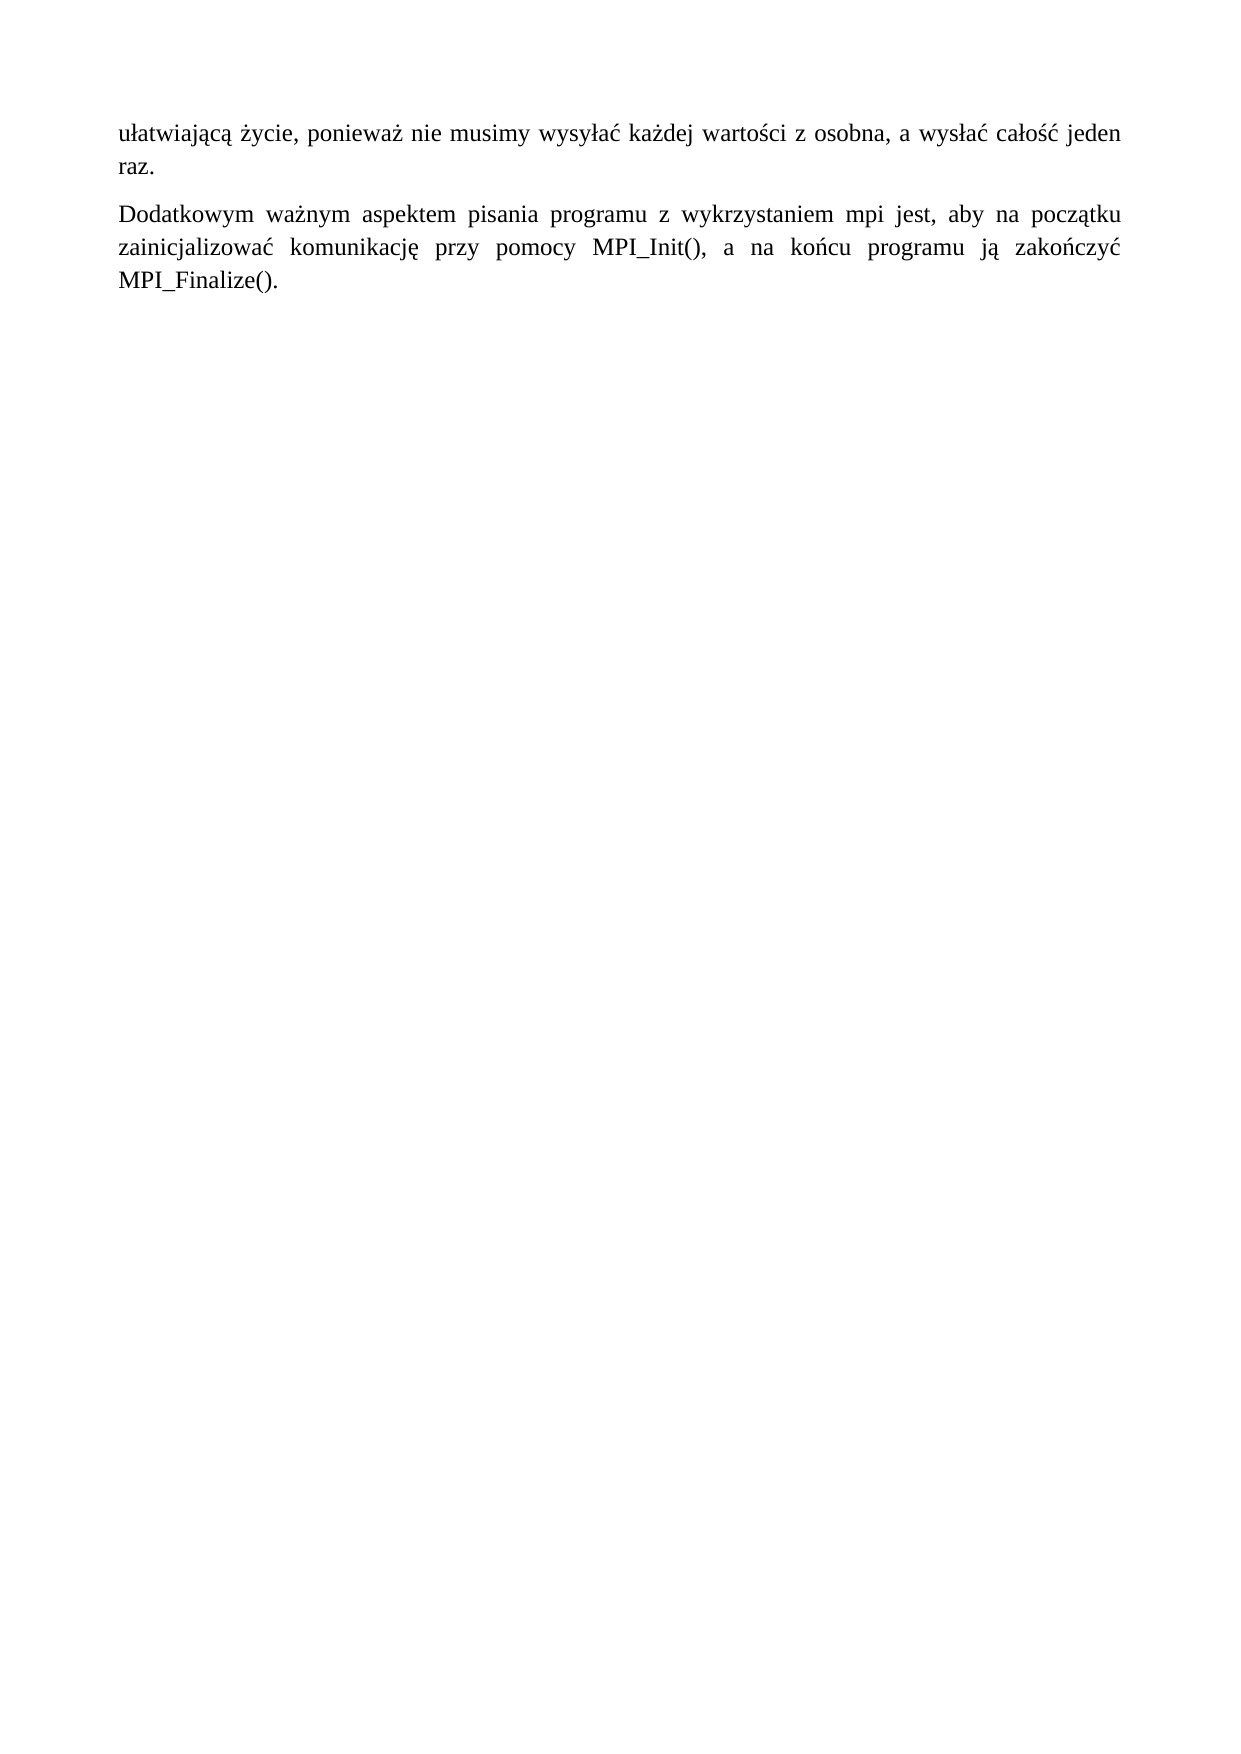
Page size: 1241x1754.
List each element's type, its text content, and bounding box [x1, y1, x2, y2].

text ułatwiającą życie, ponieważ nie musimy wysyłać każdej wartości z osobna, a wysłać całość jeden raz. [118, 118, 1122, 180]
text Dodatkowym ważnym aspektem pisania programu z wykrzystaniem mpi jest, aby na początku zainicjalizować komunikację przy pomocy MPI_Init(), a na końcu programu ją zakończyć MPI_Finalize(). [118, 199, 1122, 293]
